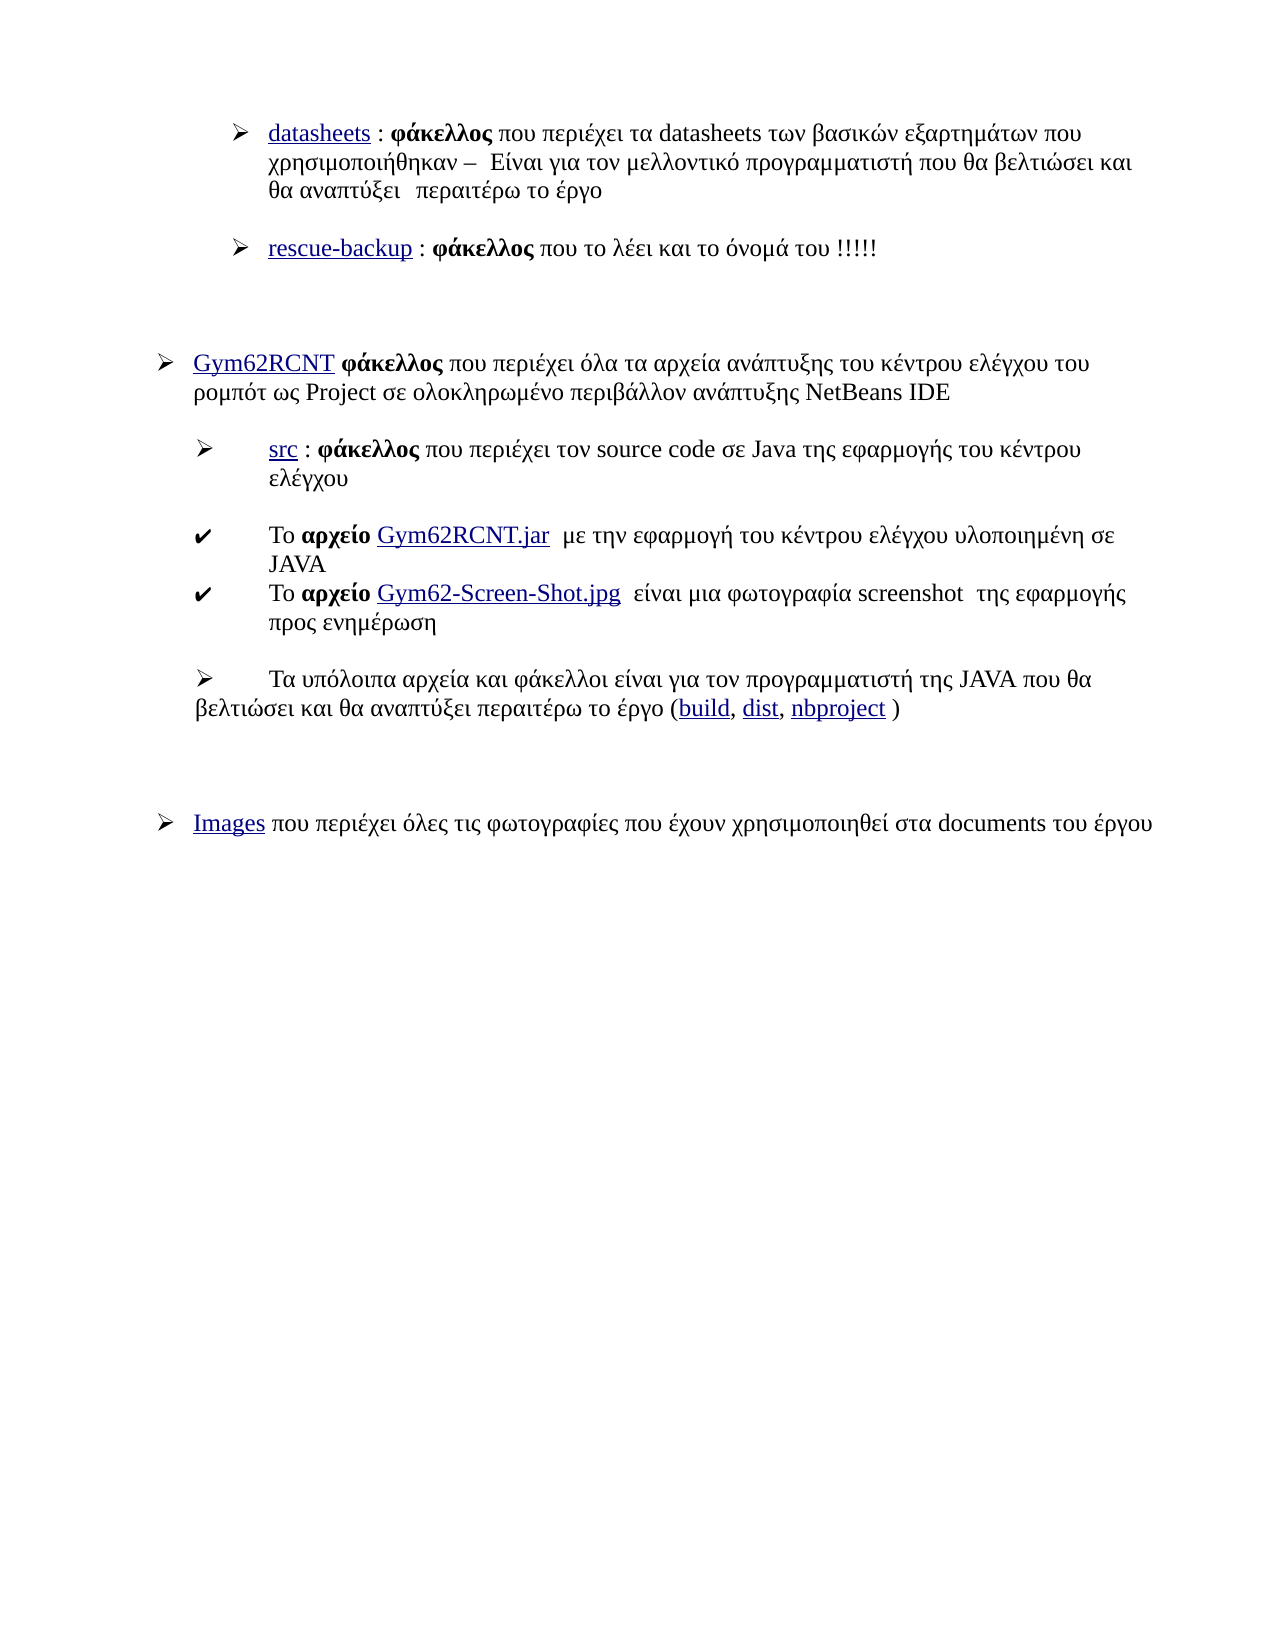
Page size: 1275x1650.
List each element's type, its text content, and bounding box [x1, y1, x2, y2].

list rescue-backup : φάκελλος που το λέει και το όνομά του !!!!! [231, 233, 1157, 262]
list Τα υπόλοιπα αρχεία και φάκελλοι είναι για τον προγραμματιστή της JAVA που θα βελτιώσει και θα αναπτύξει περαιτέρω το έργο (build, dist, nbproject ) [195, 664, 1157, 722]
list src : φάκελλος που περιέχει τον source code σε Java της εφαρμογής του κέντρου ελέγχου [195, 434, 1157, 492]
list datasheets : φάκελλος που περιέχει τα datasheets των βασικών εξαρτημάτων που χρησιμοποιήθηκαν – Είναι για τον μελλοντικό προγραμματιστή που θα βελτιώσει και θα αναπτύξει περαιτέρω το έργο [231, 118, 1157, 204]
list Gym62RCNT φάκελλος που περιέχει όλα τα αρχεία ανάπτυξης του κέντρου ελέγχου του ρομπότ ως Project σε ολοκληρωμένο περιβάλλον ανάπτυξης NetBeans IDE [156, 348, 1157, 406]
list Το αρχείο Gym62-Screen-Shot.jpg είναι μια φωτογραφία screenshot της εφαρμογής προς ενημέρωση [195, 578, 1157, 636]
list Το αρχείο Gym62RCNT.jar με την εφαρμογή του κέντρου ελέγχου υλοποιημένη σε JAVA [195, 521, 1157, 578]
list Images που περιέχει όλες τις φωτογραφίες που έχουν χρησιμοποιηθεί στα documents του έργου [156, 808, 1157, 837]
